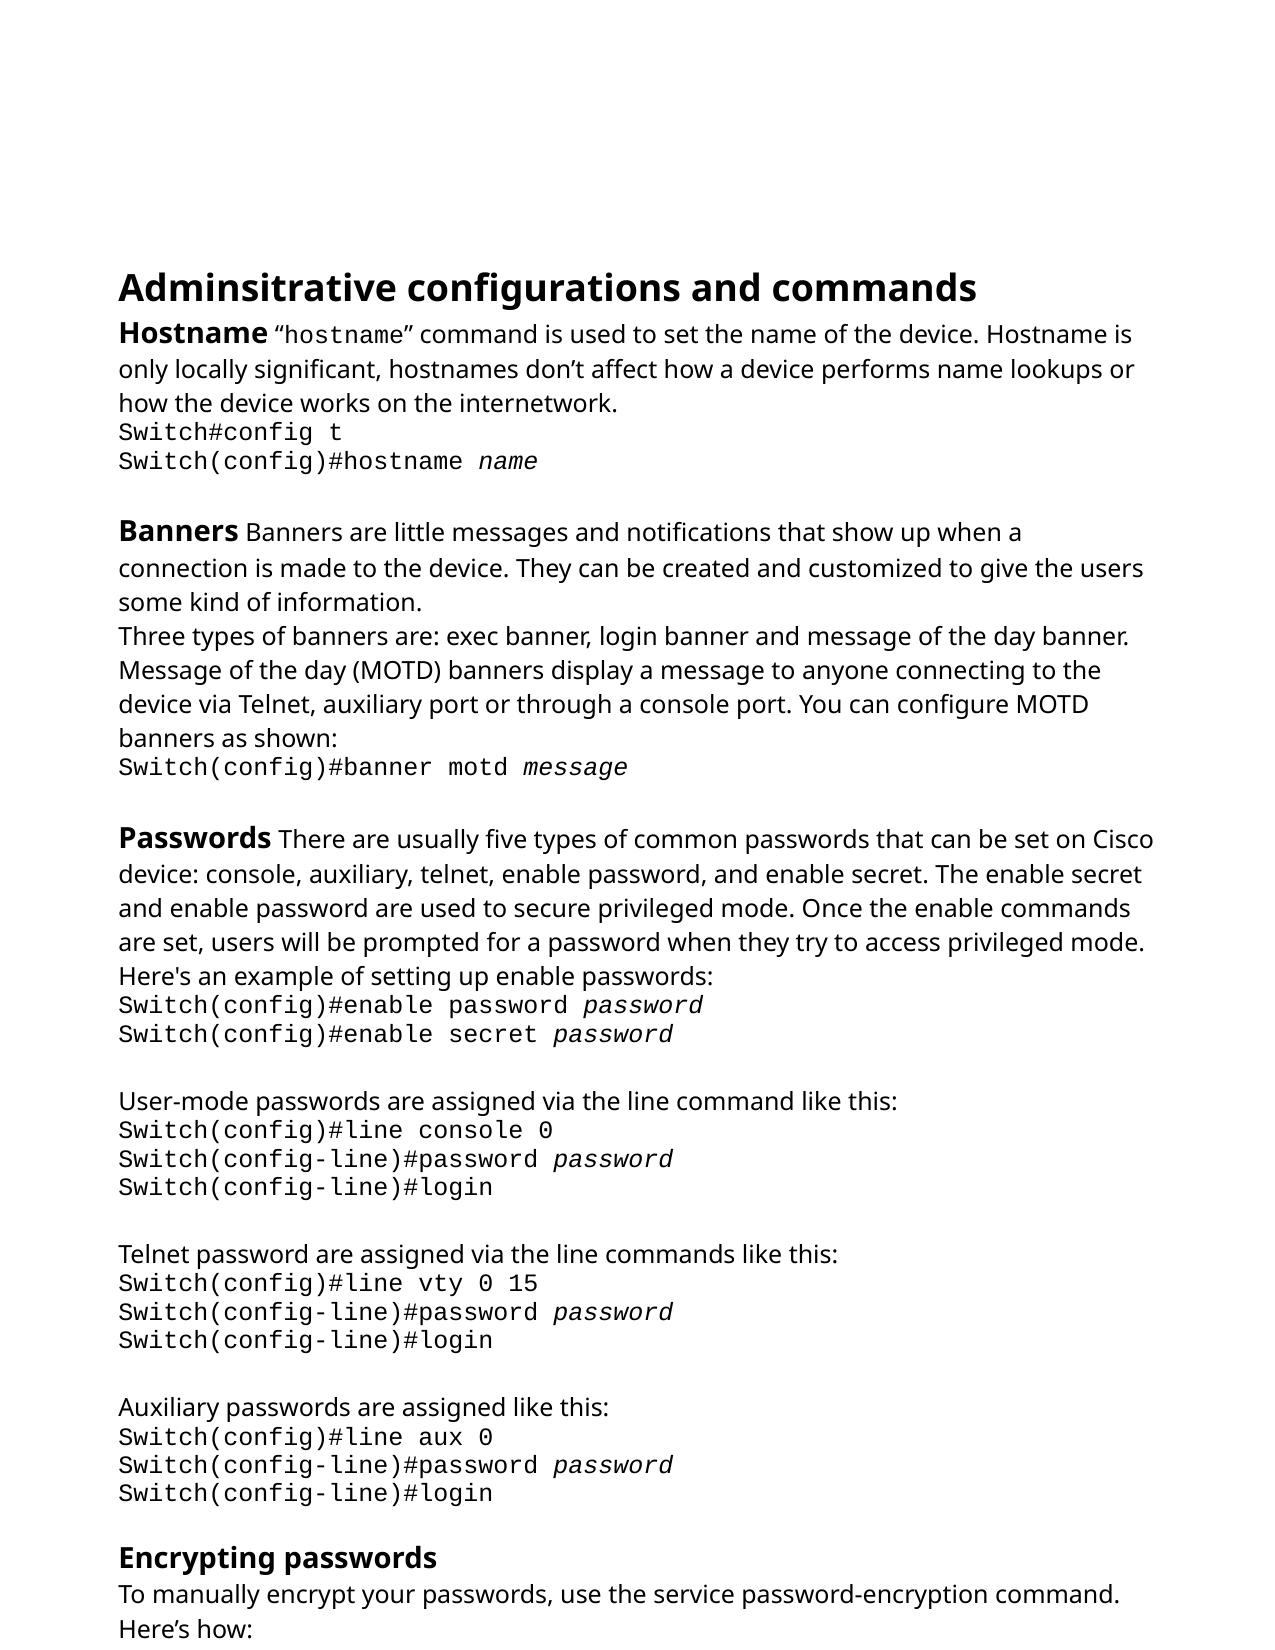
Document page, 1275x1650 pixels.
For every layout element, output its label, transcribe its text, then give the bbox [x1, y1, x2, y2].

text Switch(config)#enable password password [118, 993, 1157, 1021]
text Switch(config)#line vty 0 15 [118, 1271, 1157, 1299]
text Encrypting passwords [118, 1537, 1157, 1577]
text Hostname “hostname” command is used to set the name of the device. Hostname is only locally significant, hostnames don’t affect how a device performs name lookups or how the device works on the internetwork. [118, 312, 1157, 420]
text Adminsitrative configurations and commands [118, 261, 1157, 312]
text Telnet password are assigned via the line commands like this: [118, 1237, 1157, 1271]
text Switch(config)#line aux 0 [118, 1424, 1157, 1452]
text Three types of banners are: exec banner, login banner and message of the day banner. Message of the day (MOTD) banners display a message to anyone connecting to the device via Telnet, auxiliary port or through a console port. You can configure MOTD banners as shown: [118, 618, 1157, 755]
text Switch(config)#line console 0 [118, 1118, 1157, 1146]
text Switch(config-line)#password password [118, 1299, 1157, 1328]
text Switch(config-line)#login [118, 1481, 1157, 1509]
text Switch(config-line)#login [118, 1174, 1157, 1203]
text Banners Banners are little messages and notifications that show up when a connection is made to the device. They can be created and customized to give the users some kind of information. [118, 511, 1157, 618]
text Switch(config)#enable secret password [118, 1021, 1157, 1050]
text Passwords There are usually five types of common passwords that can be set on Cisco device: console, auxiliary, telnet, enable password, and enable secret. The enable secret and enable password are used to secure privileged mode. Once the enable commands are set, users will be prompted for a password when they try to access privileged mode. Here's an example of setting up enable passwords: [118, 817, 1157, 993]
text Switch(config)#banner motd message [118, 755, 1157, 783]
text To manually encrypt your passwords, use the service password-encryption command. Here’s how: [118, 1577, 1157, 1645]
text Switch#config t [118, 420, 1157, 448]
text Auxiliary passwords are assigned like this: [118, 1390, 1157, 1424]
text Switch(config-line)#password password [118, 1146, 1157, 1174]
text User-mode passwords are assigned via the line command like this: [118, 1084, 1157, 1118]
text Switch(config)#hostname name [118, 448, 1157, 477]
text Switch(config-line)#password password [118, 1452, 1157, 1481]
text Switch(config-line)#login [118, 1328, 1157, 1356]
